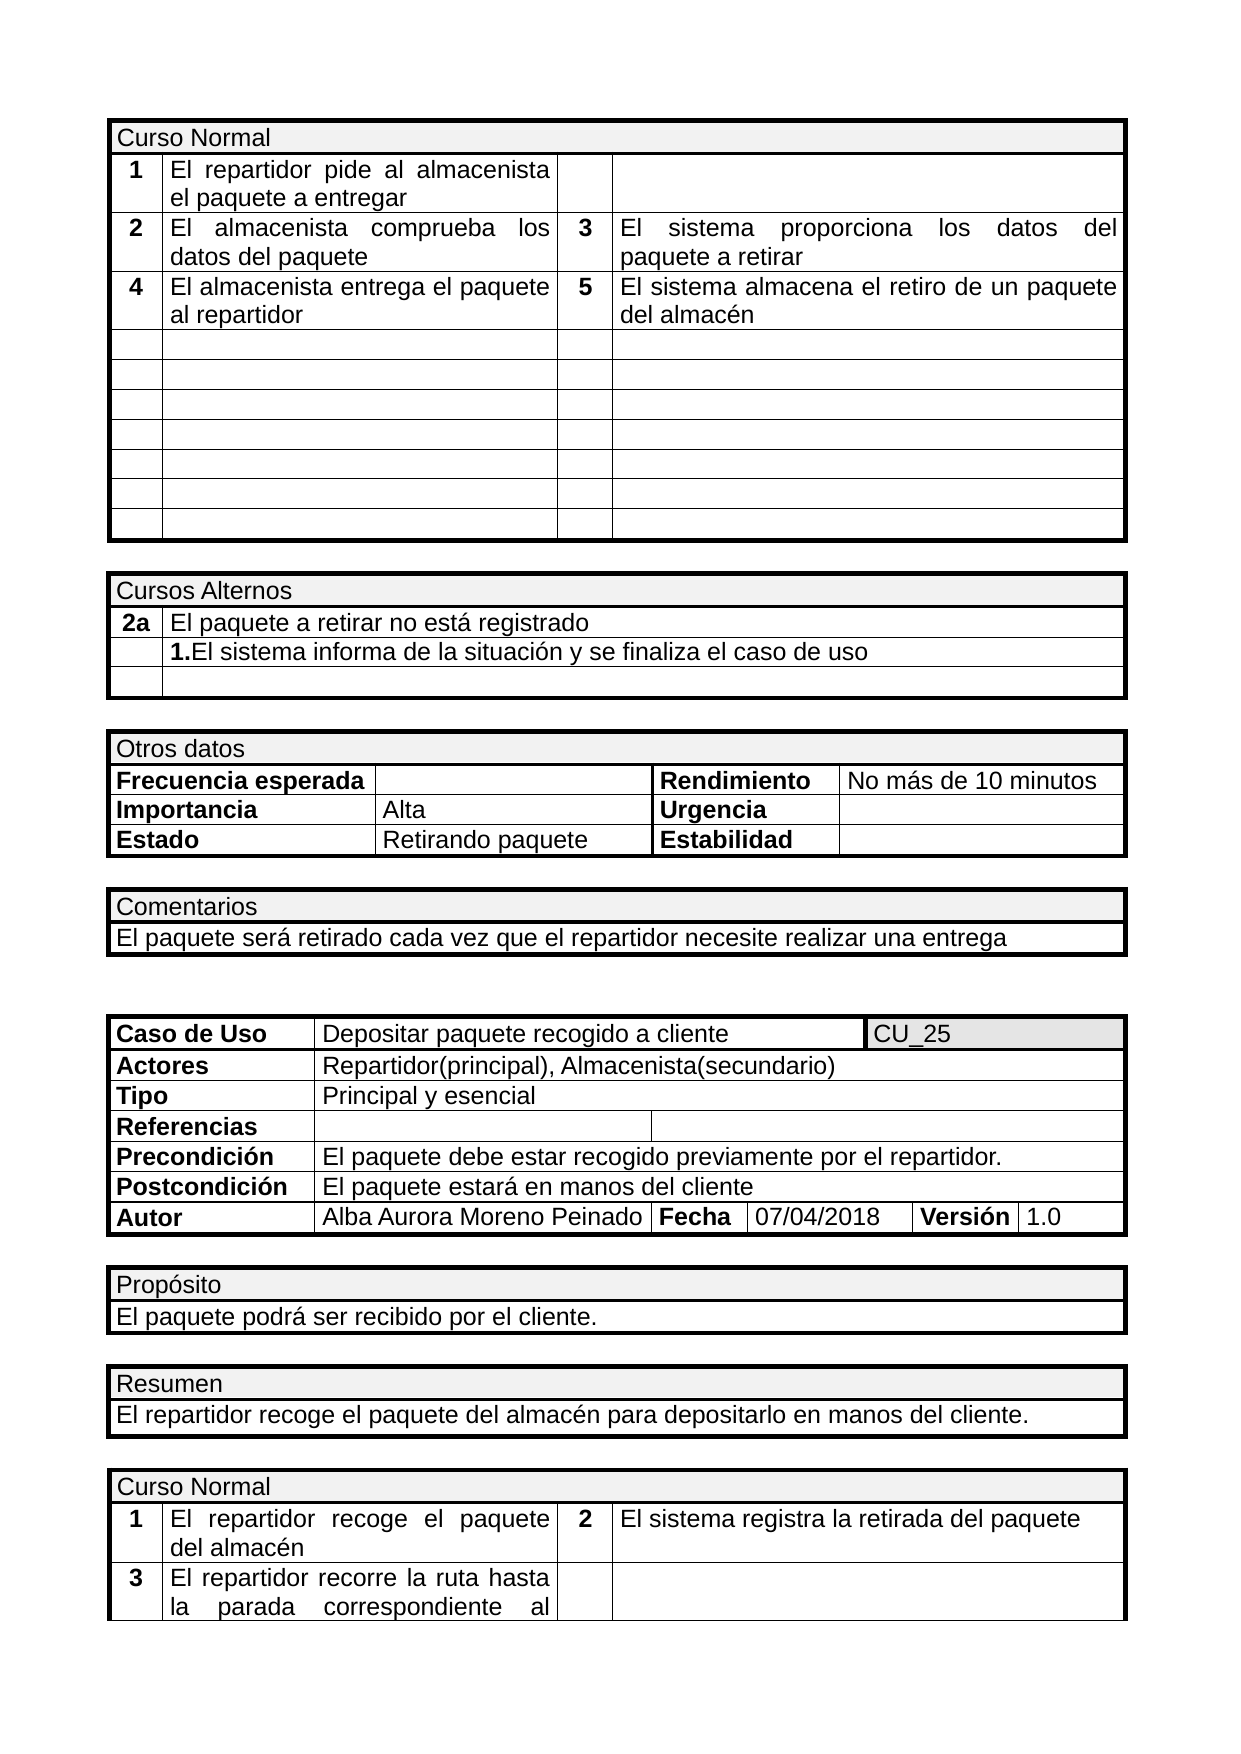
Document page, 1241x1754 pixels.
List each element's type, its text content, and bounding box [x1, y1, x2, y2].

table_cell Urgencia [654, 795, 839, 824]
table_cell [112, 330, 162, 359]
table_cell [112, 450, 162, 478]
table_cell El almacenista entrega el paquete al repartidor [163, 272, 557, 329]
table_cell Estabilidad [654, 825, 839, 853]
table_cell 1.0 [1019, 1203, 1123, 1232]
table_cell Rendimiento [654, 766, 839, 794]
table_cell El repartidor pide al almacenista el paquete a entregar [163, 155, 557, 212]
table_cell [613, 390, 1123, 419]
table_cell Tipo [111, 1081, 314, 1110]
table_cell [613, 155, 1123, 212]
table_cell No más de 10 minutos [840, 766, 1123, 794]
table_cell 1 [112, 1504, 162, 1562]
table_cell 2 [558, 1504, 612, 1562]
table_cell [163, 330, 557, 359]
table_cell El repartidor recoge el paquete del almacén para depositarlo en manos del cliente. [111, 1401, 1123, 1434]
table_cell [652, 1111, 1123, 1141]
table_cell El sistema registra la retirada del paquete [613, 1504, 1123, 1562]
table_cell [163, 420, 557, 448]
table_cell 5 [558, 272, 612, 329]
table_cell [613, 509, 1123, 538]
table_cell [558, 390, 612, 419]
table_cell Autor [111, 1203, 314, 1232]
table_header Curso Normal [112, 1472, 1123, 1501]
table_cell Importancia [111, 795, 375, 824]
table_cell El repartidor recorre la ruta hasta la parada correspondiente al [163, 1563, 557, 1620]
table_cell El sistema proporciona los datos del paquete a retirar [613, 213, 1123, 271]
table_header Cursos Alternos [111, 576, 1123, 605]
table_cell [840, 825, 1123, 853]
table_cell [613, 450, 1123, 478]
table_cell [163, 390, 557, 419]
table_header Otros datos [111, 734, 1123, 762]
table_header Depositar paquete recogido a cliente [315, 1019, 863, 1048]
table_cell Actores [111, 1051, 314, 1080]
table_cell El paquete debe estar recogido previamente por el repartidor. [315, 1142, 1123, 1171]
table_cell El almacenista comprueba los datos del paquete [163, 213, 557, 271]
table_cell [112, 420, 162, 448]
table_cell El repartidor recoge el paquete del almacén [163, 1504, 557, 1562]
table_cell Referencias [111, 1111, 314, 1141]
table_cell [558, 479, 612, 508]
table_cell [112, 390, 162, 419]
table_cell Postcondición [111, 1172, 314, 1201]
table_cell Versión [913, 1203, 1018, 1232]
table_cell [163, 360, 557, 389]
table_cell [558, 420, 612, 448]
table_cell [558, 450, 612, 478]
table_cell [112, 479, 162, 508]
table_cell [163, 509, 557, 538]
table_cell Frecuencia esperada [111, 766, 375, 794]
table_cell [376, 766, 651, 794]
table_cell [163, 450, 557, 478]
table_cell 2 [112, 213, 162, 271]
table_cell 2a [111, 608, 162, 637]
table_cell 4 [112, 272, 162, 329]
table_cell [558, 155, 612, 212]
table_cell El sistema almacena el retiro de un paquete del almacén [613, 272, 1123, 329]
table_cell Precondición [111, 1142, 314, 1171]
table_cell Retirando paquete [376, 825, 651, 853]
table_cell [840, 795, 1123, 824]
table_cell 3 [558, 213, 612, 271]
table_cell [613, 360, 1123, 389]
table_cell El paquete estará en manos del cliente [315, 1172, 1123, 1201]
table_cell [111, 638, 162, 666]
table_cell [112, 509, 162, 538]
table_cell 07/04/2018 [748, 1203, 912, 1232]
table_cell Alba Aurora Moreno Peinado [315, 1203, 651, 1232]
table_cell 1 [112, 155, 162, 212]
table_cell El paquete a retirar no está registrado [163, 608, 1123, 637]
table_header Propósito [111, 1270, 1123, 1299]
table_cell [163, 479, 557, 508]
table_cell [558, 509, 612, 538]
table_cell [558, 1563, 612, 1620]
table_cell [613, 1563, 1123, 1620]
table_cell Principal y esencial [315, 1081, 1123, 1110]
table_cell [613, 330, 1123, 359]
table_cell [163, 667, 1123, 696]
table_header Comentarios [111, 892, 1123, 920]
table_cell [315, 1111, 651, 1141]
table_cell [558, 330, 612, 359]
table_cell [558, 360, 612, 389]
table_header Resumen [111, 1369, 1123, 1397]
table_cell El paquete podrá ser recibido por el cliente. [111, 1302, 1123, 1331]
table_cell Repartidor(principal), Almacenista(secundario) [315, 1051, 1123, 1080]
table_header CU_25 [868, 1019, 1123, 1048]
table_header Caso de Uso [111, 1019, 314, 1048]
table_cell Fecha [652, 1203, 747, 1232]
table_cell 3 [112, 1563, 162, 1620]
table_cell [613, 479, 1123, 508]
table_header Curso Normal [112, 123, 1123, 152]
table_cell El paquete será retirado cada vez que el repartidor necesite realizar una entrega [111, 924, 1123, 952]
table_cell [111, 667, 162, 696]
table_cell [613, 420, 1123, 448]
table_cell Estado [111, 825, 375, 853]
table_cell Alta [376, 795, 651, 824]
table_cell 1.El sistema informa de la situación y se finaliza el caso de uso [163, 638, 1123, 666]
table_cell [112, 360, 162, 389]
